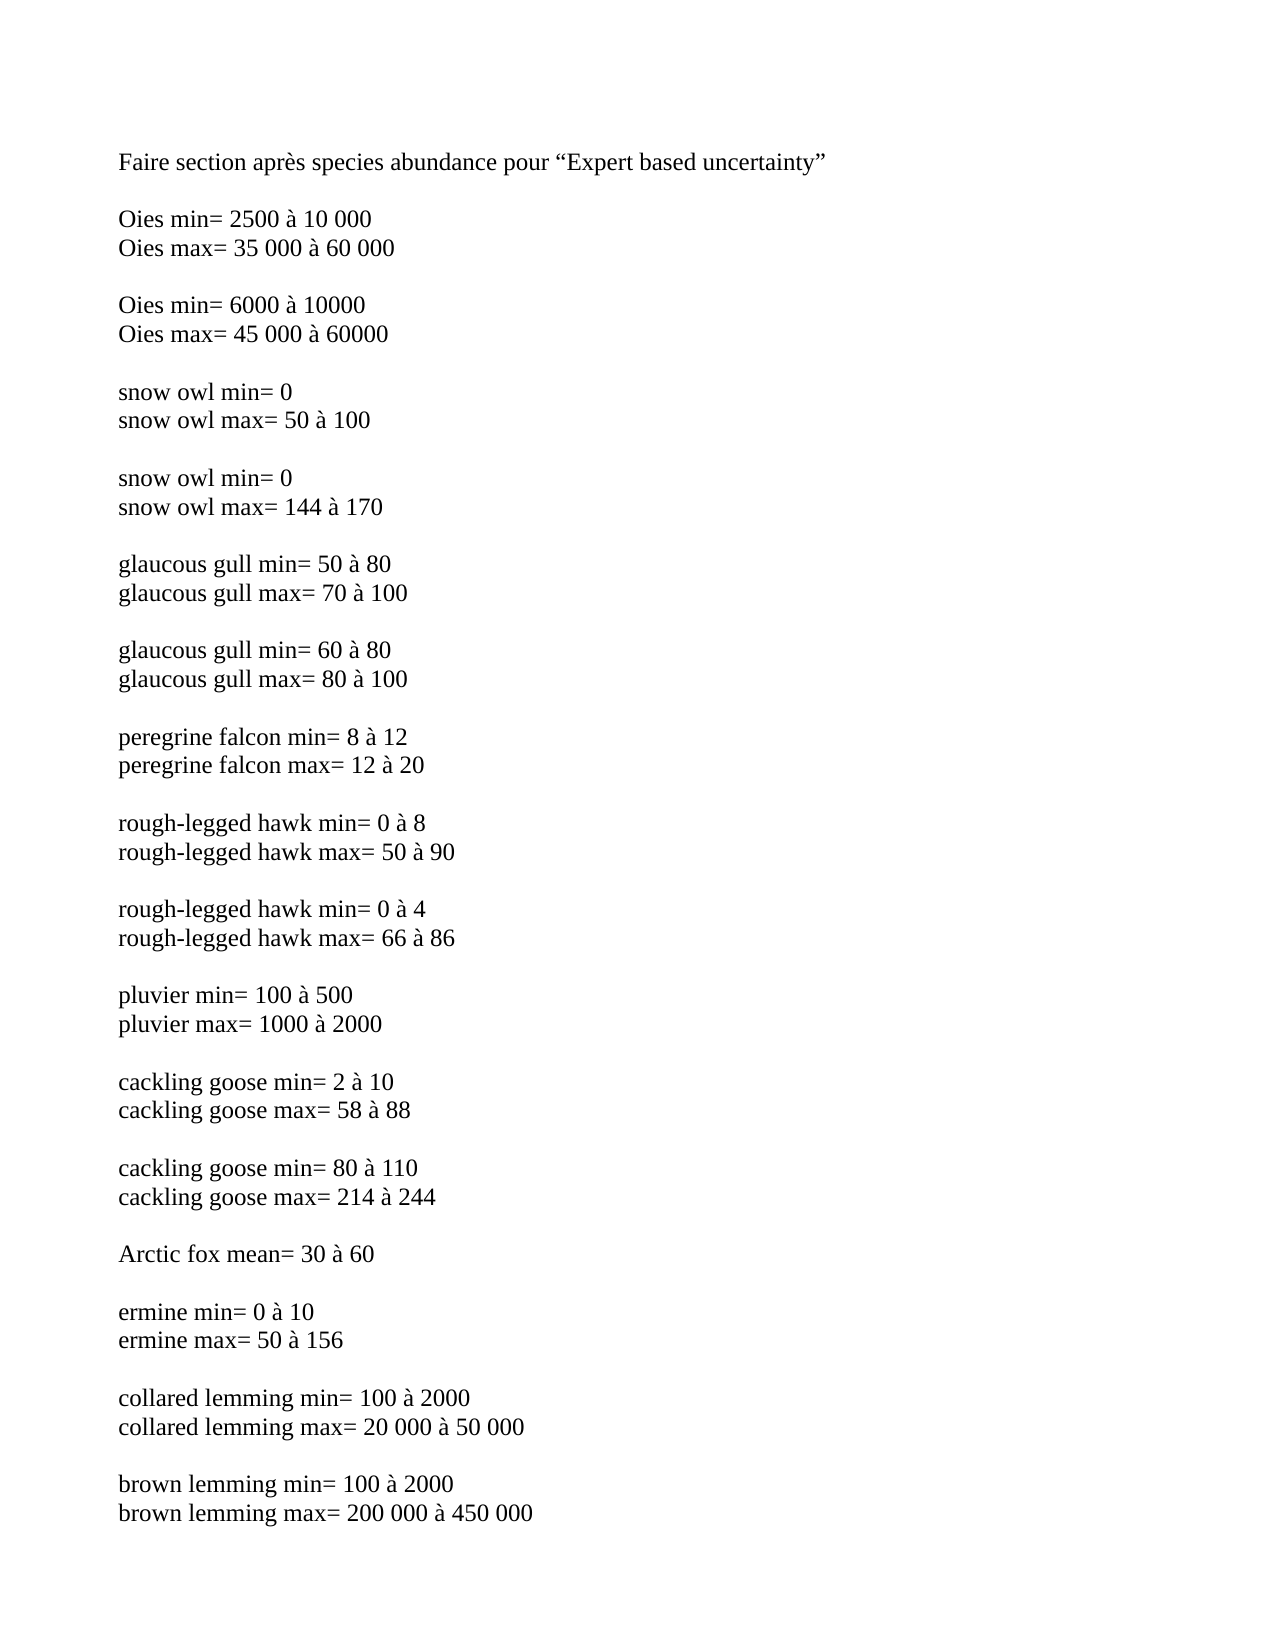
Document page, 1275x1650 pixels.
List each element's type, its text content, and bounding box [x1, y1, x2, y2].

text Faire section après species abundance pour “Expert based uncertainty” [118, 147, 1157, 176]
text ermine min= 0 à 10 [118, 1297, 1157, 1326]
text rough-legged hawk max= 50 à 90 [118, 837, 1157, 866]
text cackling goose min= 80 à 110 [118, 1153, 1157, 1182]
text snow owl min= 0 [118, 463, 1157, 492]
text Arctic fox mean= 30 à 60 [118, 1239, 1157, 1268]
text rough-legged hawk min= 0 à 8 [118, 808, 1157, 837]
text glaucous gull min= 60 à 80 [118, 636, 1157, 664]
text snow owl min= 0 [118, 377, 1157, 406]
text brown lemming min= 100 à 2000 [118, 1469, 1157, 1498]
text cackling goose min= 2 à 10 [118, 1067, 1157, 1096]
text pluvier max= 1000 à 2000 [118, 1009, 1157, 1038]
text Oies min= 6000 à 10000 [118, 291, 1157, 319]
text rough-legged hawk max= 66 à 86 [118, 923, 1157, 952]
text Oies max= 35 000 à 60 000 [118, 233, 1157, 262]
text glaucous gull min= 50 à 80 [118, 549, 1157, 578]
text glaucous gull max= 80 à 100 [118, 664, 1157, 693]
text snow owl max= 50 à 100 [118, 406, 1157, 434]
text snow owl max= 144 à 170 [118, 492, 1157, 521]
text collared lemming min= 100 à 2000 [118, 1383, 1157, 1412]
text cackling goose max= 58 à 88 [118, 1096, 1157, 1124]
text pluvier min= 100 à 500 [118, 981, 1157, 1009]
text Oies min= 2500 à 10 000 [118, 204, 1157, 233]
text brown lemming max= 200 000 à 450 000 [118, 1498, 1157, 1527]
text peregrine falcon max= 12 à 20 [118, 751, 1157, 779]
text glaucous gull max= 70 à 100 [118, 578, 1157, 607]
text peregrine falcon min= 8 à 12 [118, 722, 1157, 751]
text rough-legged hawk min= 0 à 4 [118, 894, 1157, 923]
text cackling goose max= 214 à 244 [118, 1182, 1157, 1211]
text Oies max= 45 000 à 60000 [118, 319, 1157, 348]
text ermine max= 50 à 156 [118, 1326, 1157, 1354]
text collared lemming max= 20 000 à 50 000 [118, 1412, 1157, 1441]
